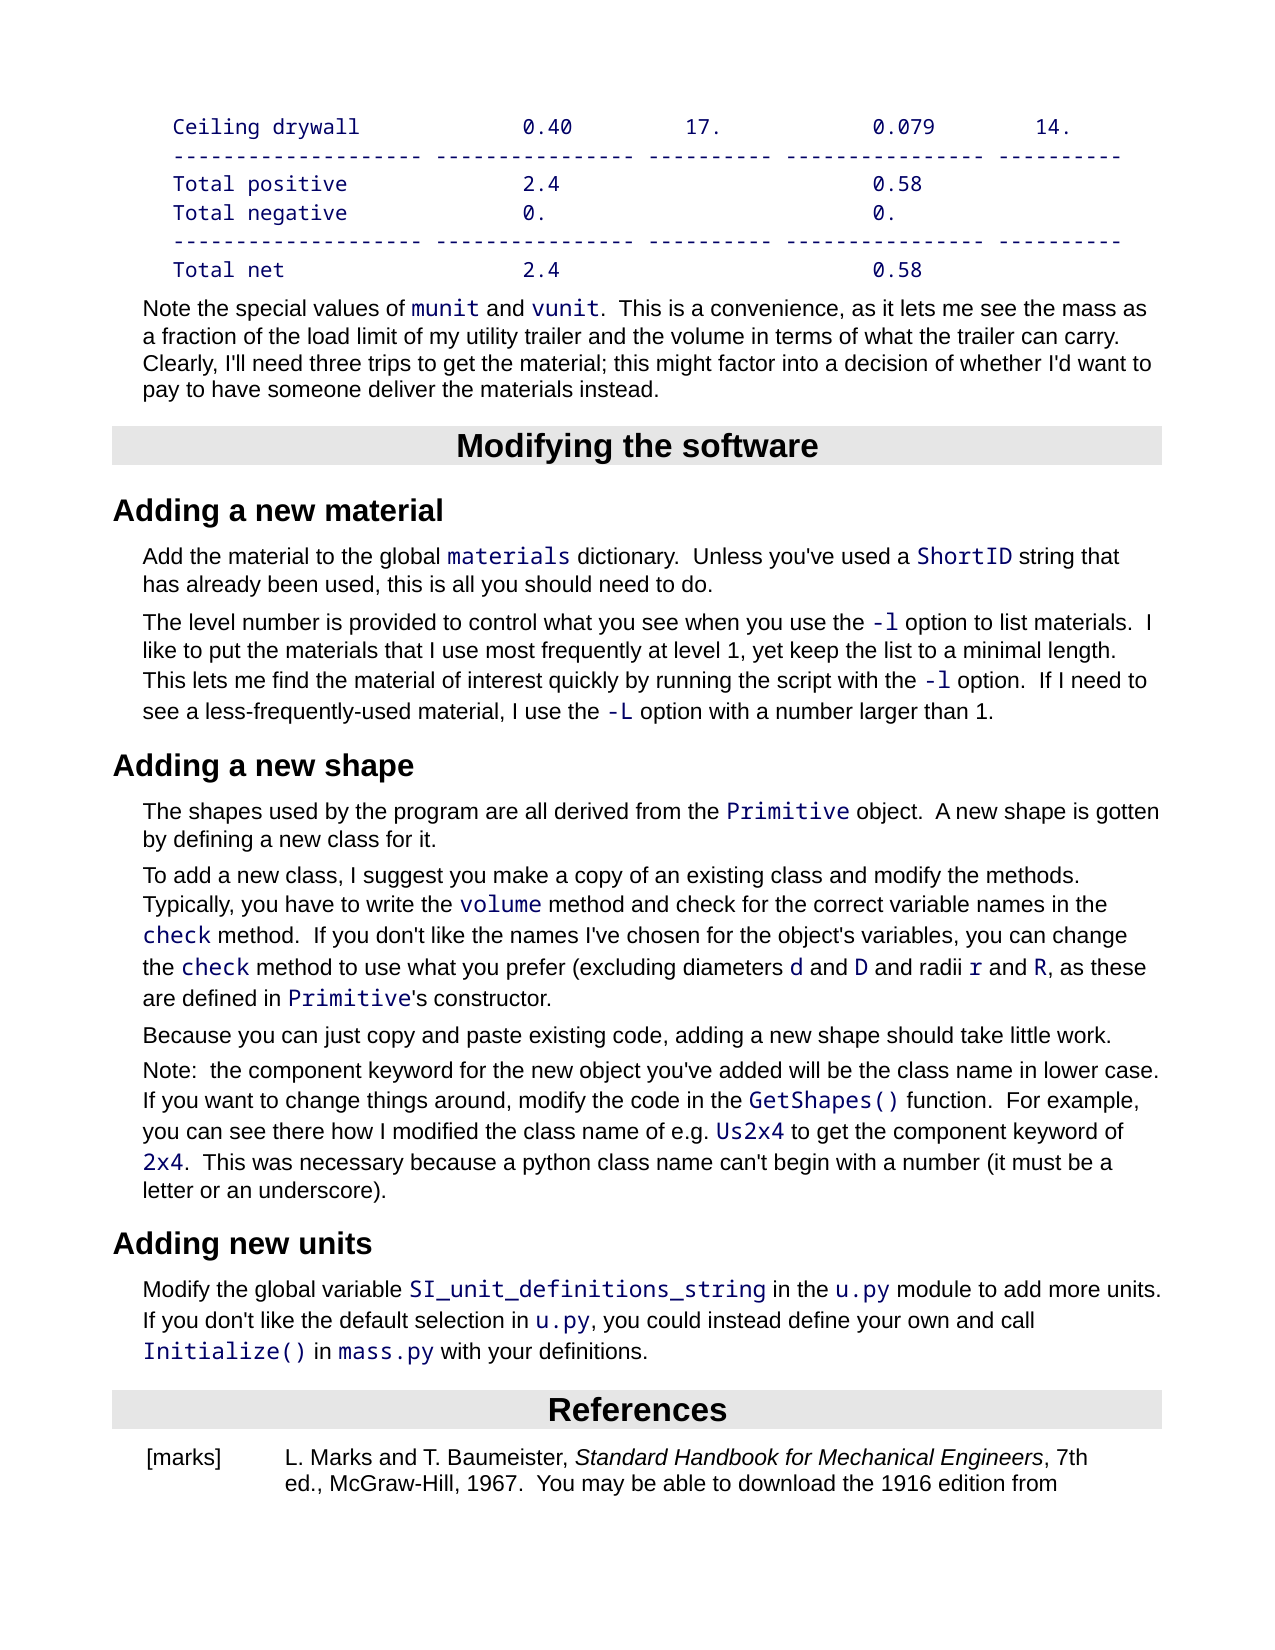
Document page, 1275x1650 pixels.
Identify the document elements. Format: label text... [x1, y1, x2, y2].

table_header [marks] [146, 1444, 284, 1512]
text Total positive 2.4 0.58 [172, 169, 1162, 198]
text The level number is provided to control what you see when you use the -l option to list materials. I like to put the materials that I use most frequently at level 1, yet keep the list to a minimal length. This lets me find the material of interest quickly by running the script with the -l option. If I need to see a less-frequently-used material, I use the -L option with a number larger than 1. [142, 606, 1162, 726]
text Add the material to the global materials dictionary. Unless you've used a ShortID string that has already been used, this is all you should need to do. [142, 540, 1162, 597]
text Total net 2.4 0.58 [172, 255, 1162, 283]
text To add a new class, I suggest you make a copy of an existing class and modify the methods. Typically, you have to write the volume method and check for the correct variable names in the check method. If you don't like the names I've chosen for the object's variables, you can change the check method to use what you prefer (excluding diameters d and D and radii r and R, as these are defined in Primitive's constructor. [142, 862, 1162, 1013]
text Note: the component keyword for the new object you've added will be the class name in lower case. If you want to change things around, modify the code in the GetShapes() function. For example, you can see there how I modified the class name of e.g. Us2x4 to get the component keyword of 2x4. This was necessary because a python class name can't begin with a number (it must be a letter or an underscore). [142, 1057, 1162, 1204]
text -------------------- ---------------- ---------- ---------------- ---------- [172, 141, 1162, 169]
subtitle Adding a new shape [112, 747, 1162, 783]
text The shapes used by the program are all derived from the Primitive object. A new shape is gotten by defining a new class for it. [142, 795, 1162, 853]
table_header L. Marks and T. Baumeister, Standard Handbook for Mechanical Engineers, 7th ed., McGraw-Hill, 1967. You may be able to download the 1916 edition from [285, 1444, 1129, 1512]
text Ceiling drywall 0.40 17. 0.079 14. [172, 112, 1162, 141]
subtitle Adding a new material [112, 492, 1162, 528]
subtitle Modifying the software [112, 426, 1162, 465]
text Modify the global variable SI_unit_definitions_string in the u.py module to add more units. If you don't like the default selection in u.py, you could instead define your own and call Initialize() in mass.py with your definitions. [142, 1273, 1162, 1366]
text -------------------- ---------------- ---------- ---------------- ---------- [172, 226, 1162, 255]
subtitle References [112, 1390, 1162, 1429]
text Because you can just copy and paste existing code, adding a new shape should take little work. [142, 1022, 1162, 1048]
text Total negative 0. 0. [172, 198, 1162, 226]
subtitle Adding new units [112, 1225, 1162, 1261]
text Note the special values of munit and vunit. This is a convenience, as it lets me see the mass as a fraction of the load limit of my utility trailer and the volume in terms of what the trailer can carry. Clearly, I'll need three trips to get the material; this might factor into a decision of whether I'd want to pay to have someone deliver the materials instead. [142, 292, 1162, 402]
